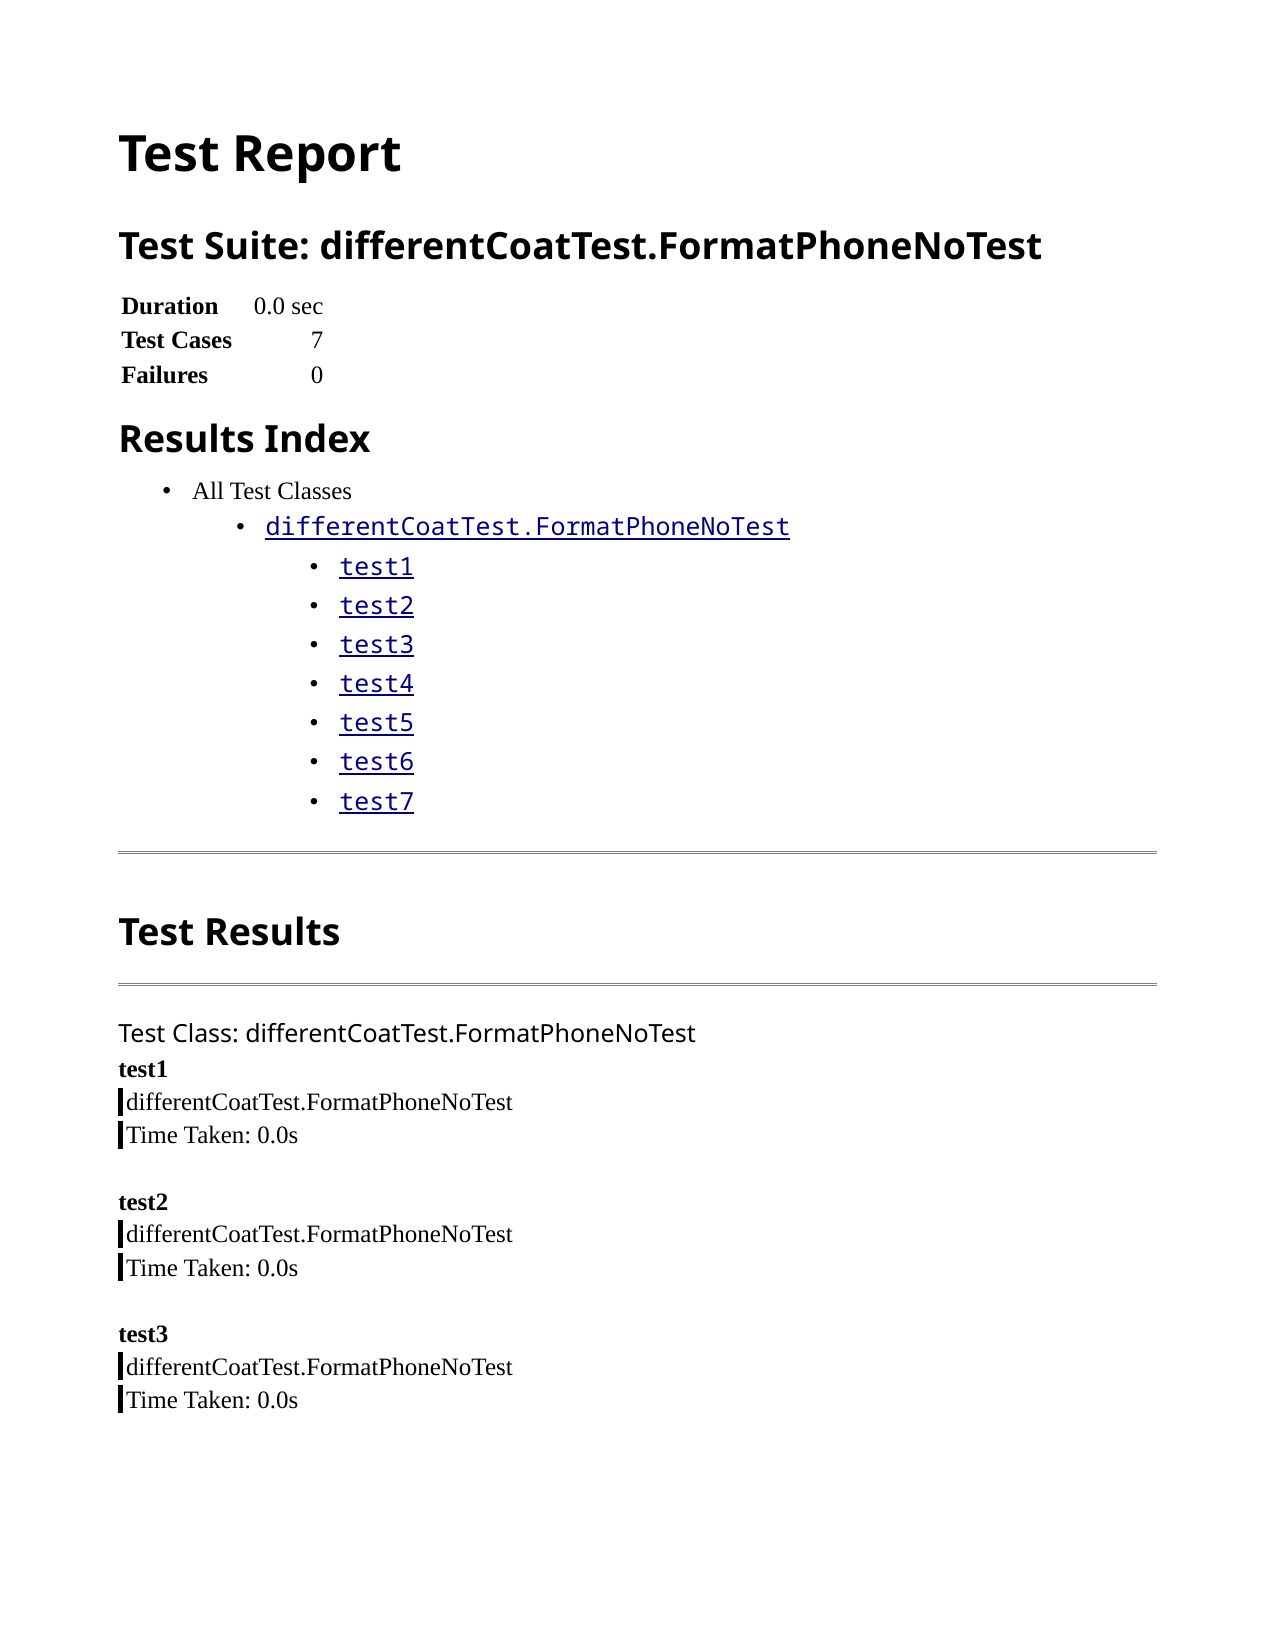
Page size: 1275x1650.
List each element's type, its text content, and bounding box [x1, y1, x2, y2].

list test4 [309, 666, 1157, 700]
list differentCoatTest.FormatPhoneNoTest [236, 509, 1157, 543]
text test1 differentCoatTest.FormatPhoneNoTest Time Taken: 0.0s [118, 1054, 1157, 1149]
subtitle Test Report [118, 118, 1157, 186]
list test5 [309, 705, 1157, 739]
table_cell Failures [118, 357, 241, 392]
list All Test Classes [162, 476, 1157, 505]
text test2 differentCoatTest.FormatPhoneNoTest Time Taken: 0.0s [118, 1187, 1157, 1281]
list test2 [309, 587, 1157, 621]
text test3 differentCoatTest.FormatPhoneNoTest Time Taken: 0.0s [118, 1319, 1157, 1413]
subtitle Results Index [118, 412, 1157, 463]
list test1 [309, 548, 1157, 582]
list test6 [309, 744, 1157, 778]
subtitle Test Suite: differentCoatTest.FormatPhoneNoTest [118, 219, 1157, 271]
table_cell Test Cases [118, 323, 241, 357]
list test3 [309, 627, 1157, 661]
subtitle Test Results [118, 905, 1157, 956]
text Test Class: differentCoatTest.FormatPhoneNoTest [118, 1015, 1157, 1049]
table_header 0.0 sec [241, 288, 326, 322]
table_cell 0 [241, 357, 326, 392]
list test7 [309, 783, 1157, 817]
table_cell 7 [241, 323, 326, 357]
table_header Duration [118, 288, 241, 322]
